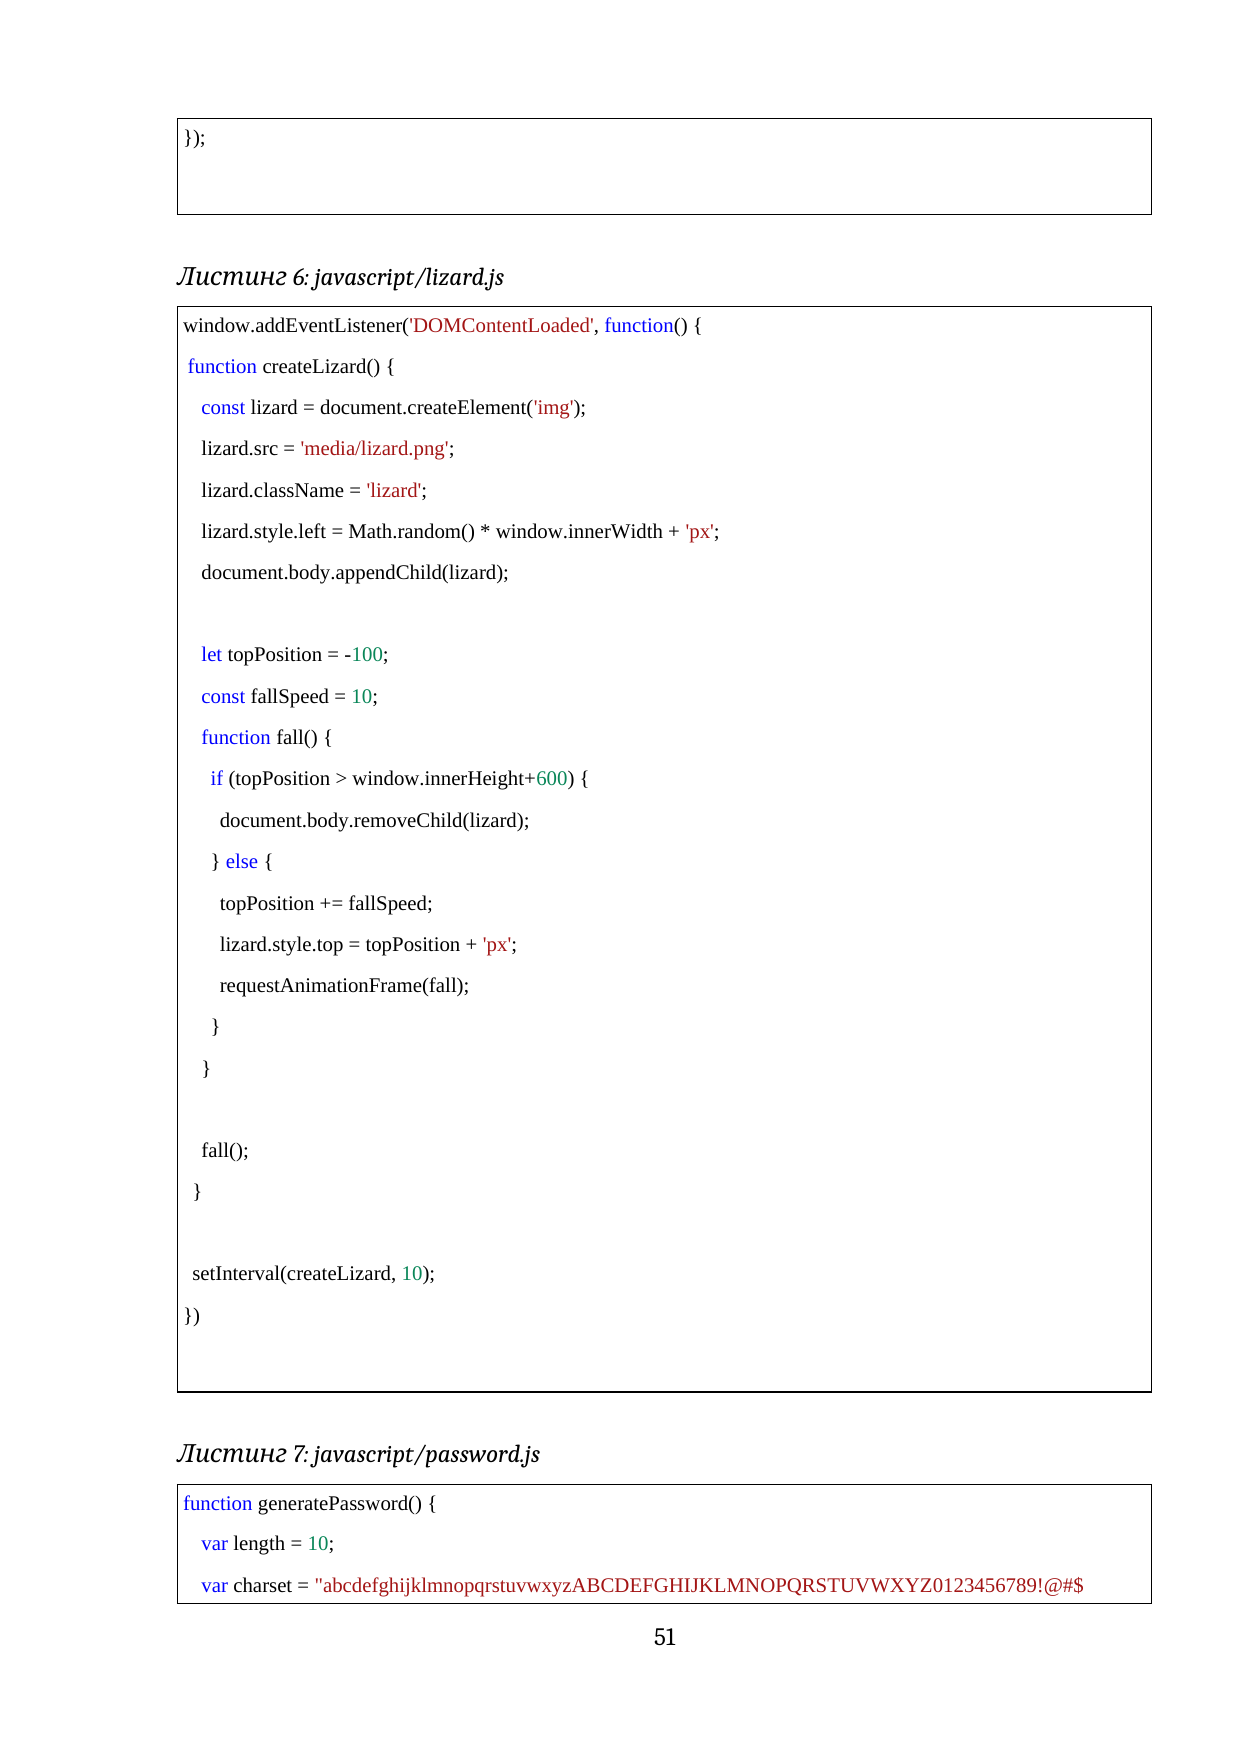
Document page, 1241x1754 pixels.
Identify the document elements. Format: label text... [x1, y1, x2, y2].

table_header function generatePassword() { var length = 10; var charset = "abcdefghijklmnopqrstuvwxyzABCDEFGHIJKLMNOPQRSTUVWXYZ0123456789!@#$ [178, 1485, 1151, 1603]
text Листинг 6: javascript/lizard.js [177, 262, 1152, 291]
table_header window.addEventListener('DOMContentLoaded', function() { function createLizard() { const lizard = document.createElement('img'); lizard.src = 'media/lizard.png'; lizard.className = 'lizard'; lizard.style.left = Math.random() * window.innerWidth + 'px'; document.body.appendChild(lizard); let topPosition = -100; const fallSpeed = 10; function fall() { if (topPosition > window.innerHeight+600) { document.body.removeChild(lizard); } else { topPosition += fallSpeed; lizard.style.top = topPosition + 'px'; requestAnimationFrame(fall); } } fall(); } setInterval(createLizard, 10); }) [178, 307, 1151, 1391]
text Листинг 7: javascript/password.js [177, 1440, 1152, 1469]
table_header }); [178, 119, 1151, 214]
